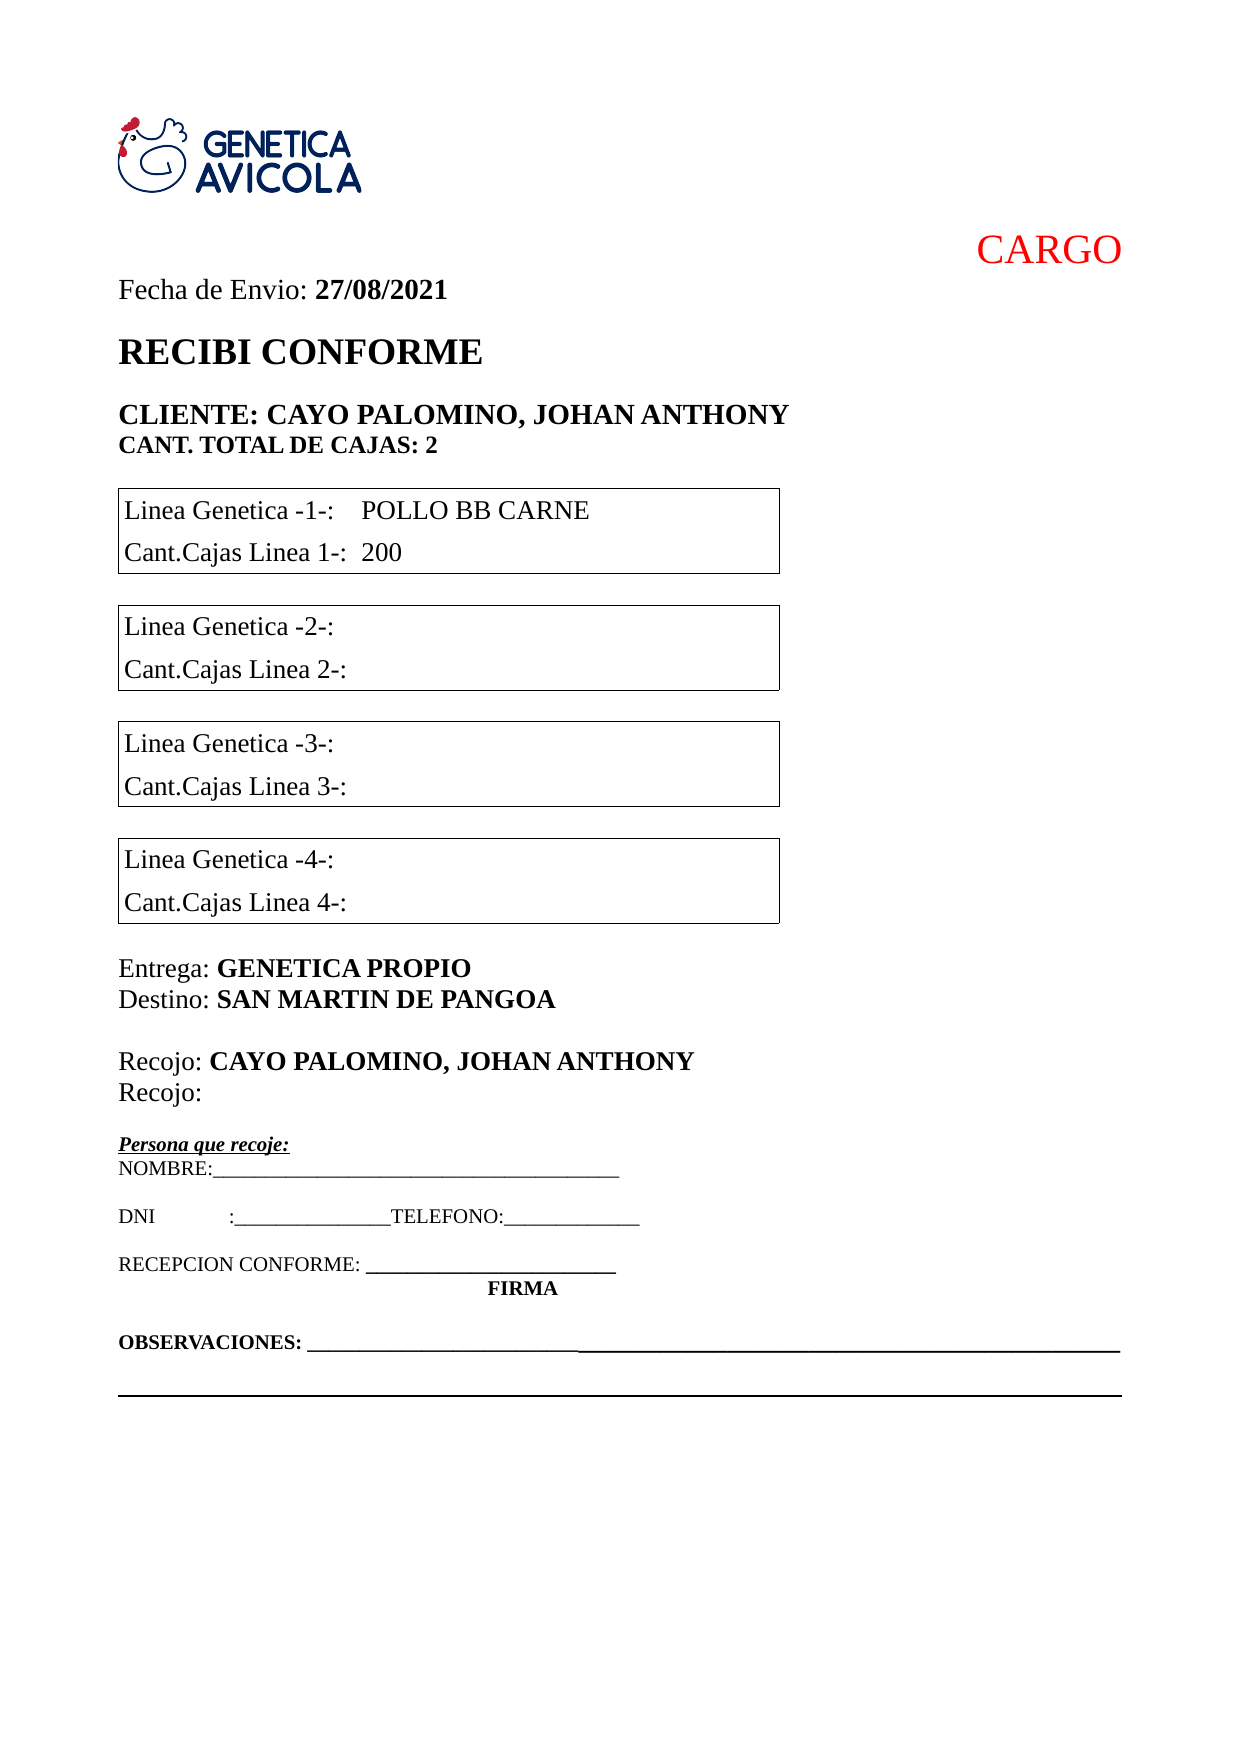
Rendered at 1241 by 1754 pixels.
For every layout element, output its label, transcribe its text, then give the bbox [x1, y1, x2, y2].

text CANT. TOTAL DE CAJAS: 2 [118, 431, 1122, 459]
text RECIBI CONFORME [118, 330, 1122, 373]
table_cell [356, 606, 779, 647]
text RECEPCION CONFORME: ________________________ [118, 1252, 1122, 1276]
table_cell [356, 722, 779, 764]
text OBSERVACIONES: __________________________________________________________________ [118, 1324, 1122, 1355]
table_cell Cant.Cajas Linea 2-: [119, 647, 356, 690]
table_cell Linea Genetica -3-: [119, 722, 356, 764]
text Fecha de Envio: 27/08/2021 [118, 272, 1122, 306]
table_cell [356, 807, 779, 838]
table_cell [356, 647, 779, 690]
table_cell [356, 880, 779, 923]
table_cell [118, 691, 356, 721]
text CARGO [118, 224, 1122, 272]
table_cell Linea Genetica -2-: [119, 606, 356, 647]
table_cell Linea Genetica -4-: [119, 839, 356, 880]
table_cell Cant.Cajas Linea 1-: [119, 531, 356, 573]
text Recojo: CAYO PALOMINO, JOHAN ANTHONY [118, 1045, 1122, 1076]
table_cell Cant.Cajas Linea 4-: [119, 880, 356, 923]
table_cell [356, 574, 779, 604]
table_cell [356, 691, 779, 721]
table_cell [118, 807, 356, 838]
table_cell [356, 764, 779, 806]
text Recojo: [118, 1076, 1122, 1108]
text CLIENTE: CAYO PALOMINO, JOHAN ANTHONY [118, 397, 1122, 431]
text Entrega: GENETICA PROPIO [118, 952, 1122, 983]
text DNI :_______________TELEFONO:_____________ [118, 1204, 1122, 1228]
table_cell [118, 574, 356, 604]
table_header Linea Genetica -1-: [119, 489, 356, 531]
text Destino: SAN MARTIN DE PANGOA [118, 983, 1122, 1014]
text FIRMA [118, 1276, 1122, 1300]
picture [117, 117, 362, 193]
table_cell Cant.Cajas Linea 3-: [119, 764, 356, 806]
table_header POLLO BB CARNE [356, 489, 779, 531]
text NOMBRE:_______________________________________ [118, 1156, 1122, 1180]
table_cell 200 [356, 531, 779, 573]
text Persona que recoje: [118, 1132, 1122, 1156]
table_cell [356, 839, 779, 880]
